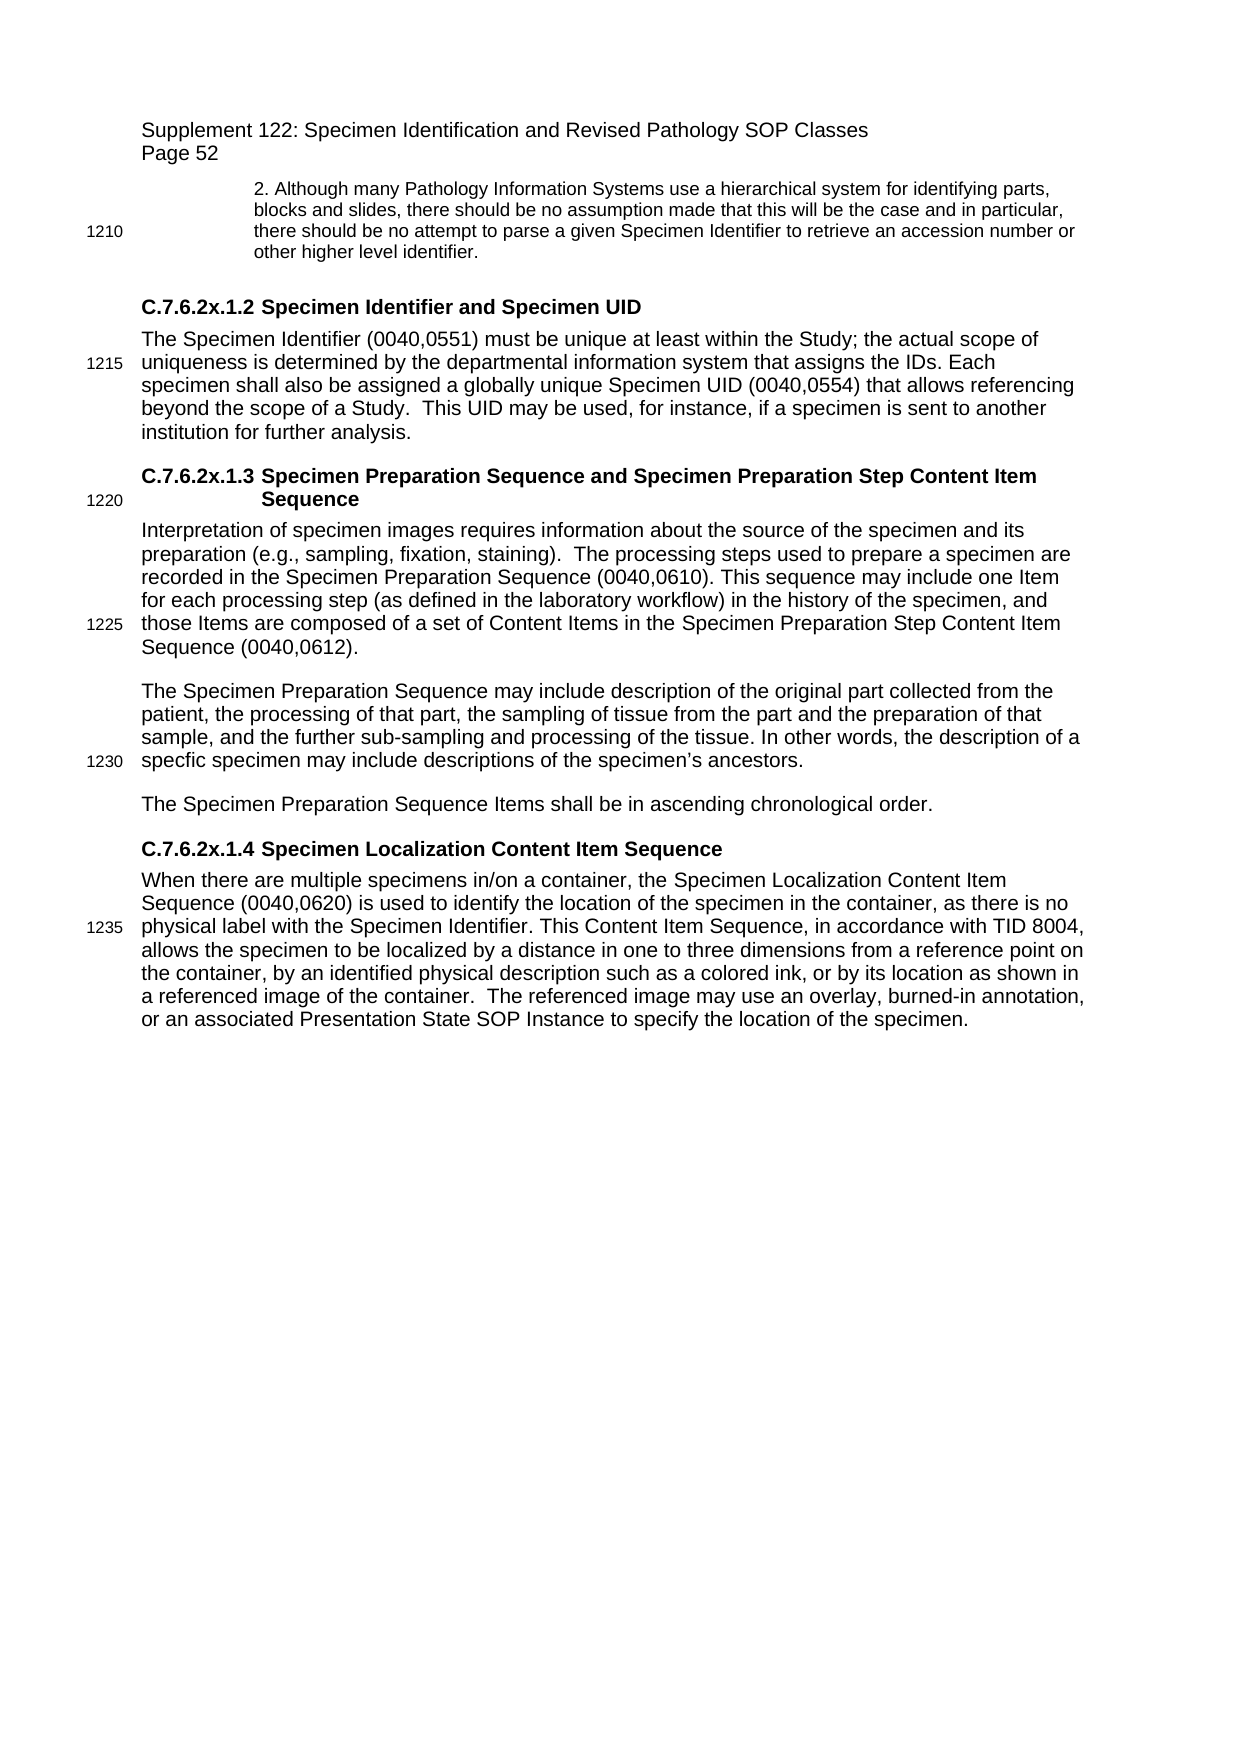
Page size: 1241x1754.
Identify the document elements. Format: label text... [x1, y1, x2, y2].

text The Specimen Preparation Sequence Items shall be in ascending chronological order. [141, 793, 1090, 816]
text The Specimen Preparation Sequence may include description of the original part collected from the patient, the processing of that part, the sampling of tissue from the part and the preparation of that sample, and the further sub-sampling and processing of the tissue. In other words, the description of a specfic specimen may include descriptions of the specimen’s ancestors. [141, 679, 1090, 772]
subtitle C.7.6.2x.1.3 Specimen Preparation Sequence and Specimen Preparation Step Content Item Sequence [141, 464, 1090, 511]
subtitle C.7.6.2x.1.2 Specimen Identifier and Specimen UID [141, 296, 1090, 319]
subtitle C.7.6.2x.1.4 Specimen Localization Content Item Sequence [141, 837, 1090, 860]
text 2. Although many Pathology Information Systems use a hierarchical system for identifying parts, blocks and slides, there should be no assumption made that this will be the case and in particular, there should be no attempt to parse a given Specimen Identifier to retrieve an accession number or other higher level identifier. [178, 178, 1090, 262]
text When there are multiple specimens in/on a container, the Specimen Localization Content Item Sequence (0040,0620) is used to identify the location of the specimen in the container, as there is no physical label with the Specimen Identifier. This Content Item Sequence, in accordance with TID 8004, allows the specimen to be localized by a distance in one to three dimensions from a reference point on the container, by an identified physical description such as a colored ink, or by its location as shown in a referenced image of the container. The referenced image may use an overlay, burned-in annotation, or an associated Presentation State SOP Instance to specify the location of the specimen. [141, 869, 1090, 1031]
text The Specimen Identifier (0040,0551) must be unique at least within the Study; the actual scope of uniqueness is determined by the departmental information system that assigns the IDs. Each specimen shall also be assigned a globally unique Specimen UID (0040,0554) that allows referencing beyond the scope of a Study. This UID may be used, for instance, if a specimen is sent to another institution for further analysis. [141, 327, 1090, 443]
text Interpretation of specimen images requires information about the source of the specimen and its preparation (e.g., sampling, fixation, staining). The processing steps used to prepare a specimen are recorded in the Specimen Preparation Sequence (0040,0610). This sequence may include one Item for each processing step (as defined in the laboratory workflow) in the history of the specimen, and those Items are composed of a set of Content Items in the Specimen Preparation Step Content Item Sequence (0040,0612). [141, 519, 1090, 658]
